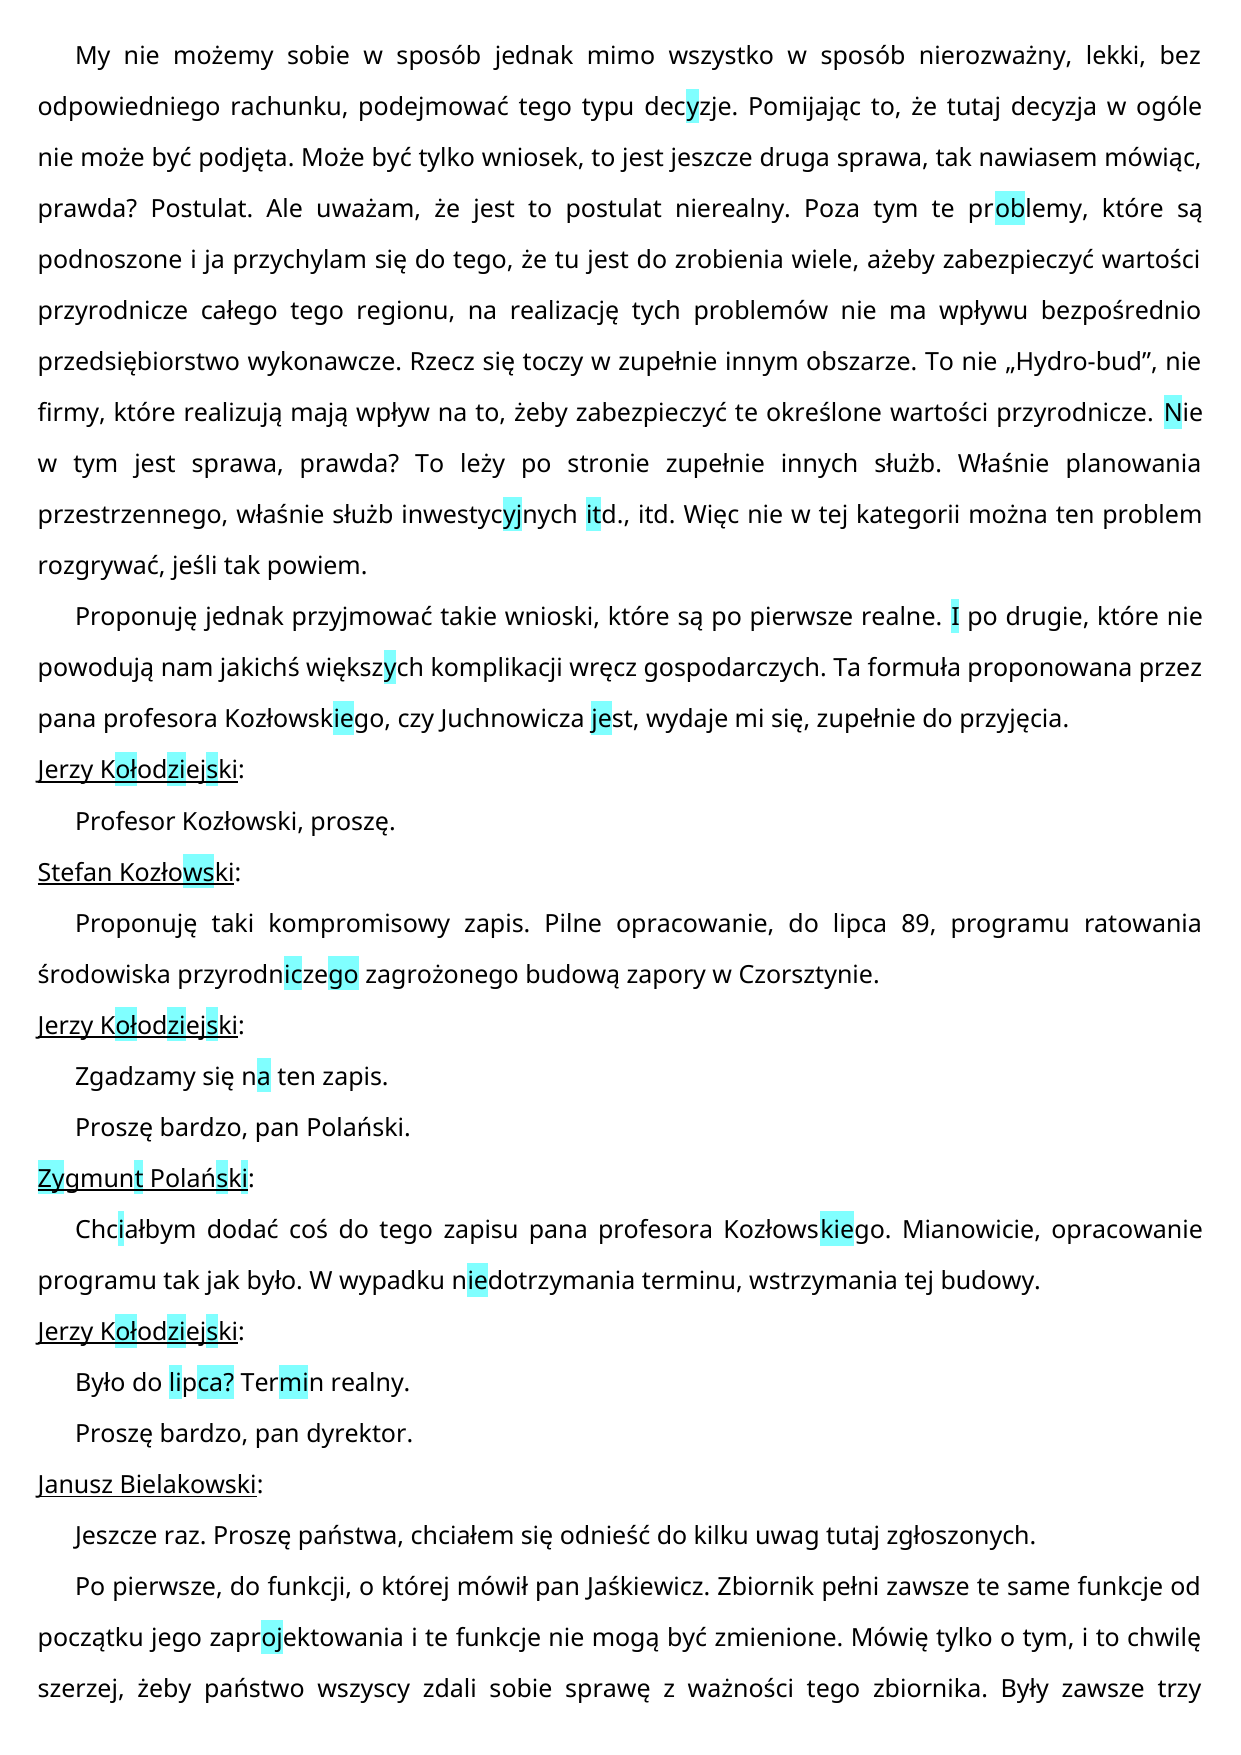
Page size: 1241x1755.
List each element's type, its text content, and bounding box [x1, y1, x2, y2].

text Profesor Kozłowski, proszę. [37, 803, 1203, 837]
text Jeszcze raz. Proszę państwa, chciałem się odnieść do kilku uwag tutaj zgłoszonych. [37, 1518, 1203, 1552]
text Zgadzamy się na ten zapis. [37, 1058, 1203, 1092]
text Proponuję taki kompromisowy zapis. Pilne opracowanie, do lipca 89, programu ratowania środowiska przyrodniczego zagrożonego budową zapory w Czorsztynie. [37, 905, 1203, 990]
text Chciałbym dodać coś do tego zapisu pana profesora Kozłowskiego. Mianowicie, opracowanie programu tak jak było. W wypadku niedotrzymania terminu, wstrzymania tej budowy. [37, 1211, 1203, 1297]
text Było do lipca? Termin realny. [37, 1364, 1203, 1399]
text Proszę bardzo, pan Polański. [37, 1109, 1203, 1143]
text My nie możemy sobie w sposób jednak mimo wszystko w sposób nierozważny, lekki, bez odpowiedniego rachunku, podejmować tego typu decyzje. Pomijając to, że tutaj decyzja w ogóle nie może być podjęta. Może być tylko wniosek, to jest jeszcze druga sprawa, tak nawiasem mówiąc, prawda? Postulat. Ale uważam, że jest to postulat nierealny. Poza tym te problemy, które są podnoszone i ja przychylam się do tego, że tu jest do zrobienia wiele, ażeby zabezpieczyć wartości przyrodnicze całego tego regionu, na realizację tych problemów nie ma wpływu bezpośrednio przedsiębiorstwo wykonawcze. Rzecz się toczy w zupełnie innym obszarze. To nie „Hydro-bud”, nie firmy, które realizują mają wpływ na to, żeby zabezpieczyć te określone wartości przyrodnicze. Nie w tym jest sprawa, prawda? To leży po stronie zupełnie innych służb. Właśnie planowania przestrzennego, właśnie służb inwestycyjnych itd., itd. Więc nie w tej kategorii można ten problem rozgrywać, jeśli tak powiem. [37, 37, 1203, 582]
text Stefan Kozłowski: [37, 854, 1203, 888]
text Janusz Bielakowski: [37, 1467, 1203, 1501]
text Proponuję jednak przyjmować takie wnioski, które są po pierwsze realne. I po drugie, które nie powodują nam jakichś większych komplikacji wręcz gospodarczych. Ta formuła proponowana przez pana profesora Kozłowskiego, czy Juchnowicza jest, wydaje mi się, zupełnie do przyjęcia. [37, 599, 1203, 735]
text Jerzy Kołodziejski: [37, 752, 1203, 786]
text Jerzy Kołodziejski: [37, 1007, 1203, 1041]
text Zygmunt Polański: [37, 1160, 1203, 1194]
text Po pierwsze, do funkcji, o której mówił pan Jaśkiewicz. Zbiornik pełni zawsze te same funkcje od początku jego zaprojektowania i te funkcje nie mogą być zmienione. Mówię tylko o tym, i to chwilę szerzej, żeby państwo wszyscy zdali sobie sprawę z ważności tego zbiornika. Były zawsze trzy [37, 1569, 1203, 1705]
text Proszę bardzo, pan dyrektor. [37, 1416, 1203, 1450]
text Jerzy Kołodziejski: [37, 1313, 1203, 1348]
